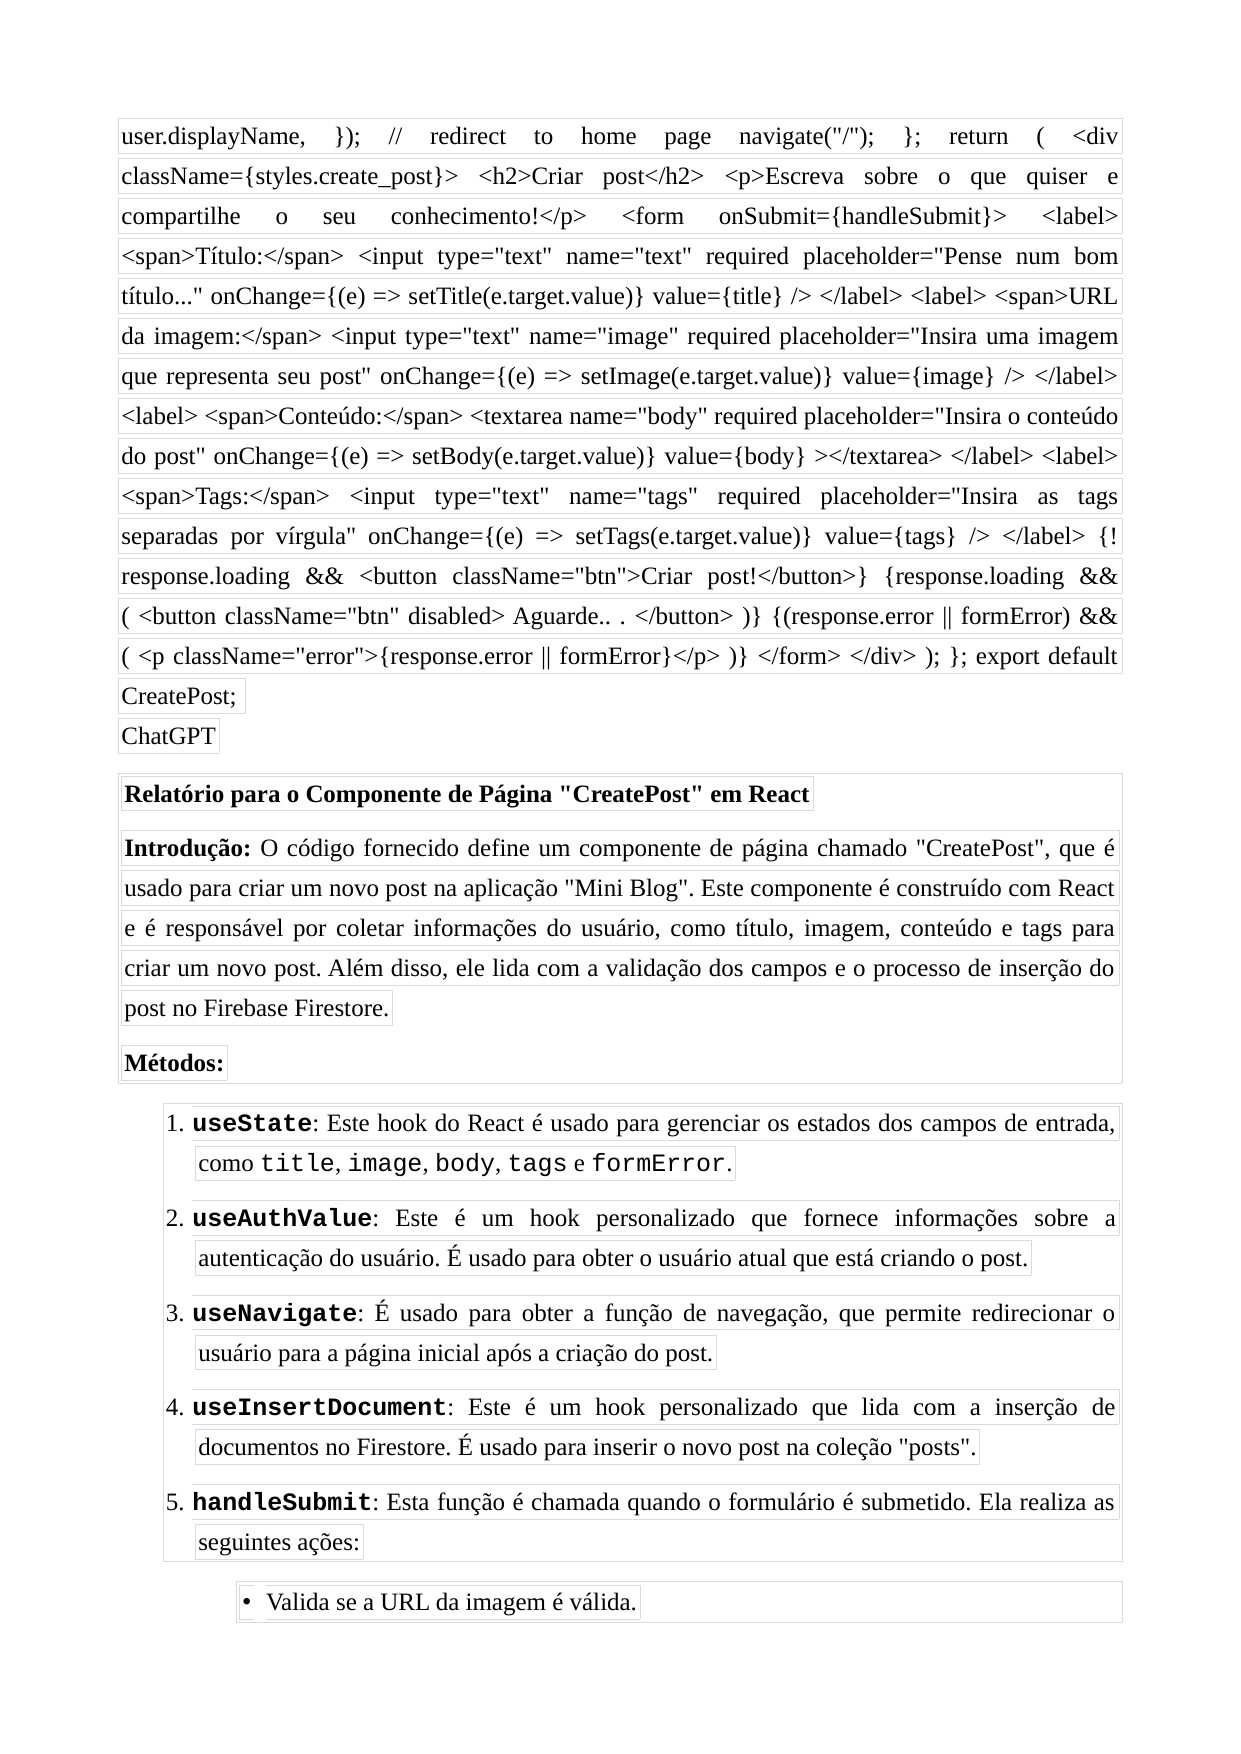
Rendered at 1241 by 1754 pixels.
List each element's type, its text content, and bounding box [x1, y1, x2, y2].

text da imagem:</span> <input type="text" name="image" required placeholder="Insira uma imagem [119, 319, 1122, 353]
list useState: Este hook do React é usado para gerenciar os estados dos campos de entrada, como title, image, body, tags e formError. [164, 1104, 1122, 1180]
text <label> <span>Conteúdo:</span> <textarea name="body" required placeholder="Insira o conteúdo [119, 399, 1122, 433]
text ChatGPT [119, 719, 219, 753]
text <span>Tags:</span> <input type="text" name="tags" required placeholder="Insira as tags [119, 479, 1122, 513]
text do post" onChange={(e) => setBody(e.target.value)} value={body} ></textarea> </label> <label> [119, 439, 1122, 473]
text CreatePost; [118, 674, 1122, 713]
text ( <p className="error">{response.error || formError}</p> )} </form> </div> ); }; export default [119, 639, 1122, 673]
text compartilhe o seu conhecimento!</p> <form onSubmit={handleSubmit}> <label> [119, 199, 1122, 233]
text [220, 718, 1122, 753]
text user.displayName, }); // redirect to home page navigate("/"); }; return ( <div [119, 119, 1122, 153]
list handleSubmit: Esta função é chamada quando o formulário é submetido. Ela realiza as seguintes ações: [164, 1481, 1122, 1561]
list useInsertDocument: Este é um hook personalizado que lida com a inserção de documentos no Firestore. É usado para inserir o novo post na coleção "posts". [164, 1386, 1122, 1464]
list useNavigate: É usado para obter a função de navegação, que permite redirecionar o usuário para a página inicial após a criação do post. [164, 1292, 1122, 1369]
text Métodos: [119, 1042, 1122, 1083]
text que representa seu post" onChange={(e) => setImage(e.target.value)} value={image} /> </label> [119, 359, 1122, 393]
text <span>Título:</span> <input type="text" name="text" required placeholder="Pense num bom [119, 239, 1122, 273]
list Valida se a URL da imagem é válida. [237, 1582, 1122, 1622]
text título..." onChange={(e) => setTitle(e.target.value)} value={title} /> </label> <label> <span>URL [119, 279, 1122, 313]
text ( <button className="btn" disabled> Aguarde.. . </button> )} {(response.error || formError) && [119, 599, 1122, 633]
text Relatório para o Componente de Página "CreatePost" em React [119, 774, 1122, 811]
text separadas por vírgula" onChange={(e) => setTags(e.target.value)} value={tags} /> </label> {! [119, 519, 1122, 553]
text Introdução: O código fornecido define um componente de página chamado "CreatePost", que é usado para criar um novo post na aplicação "Mini Blog". Este componente é construído com React e é responsável por coletar informações do usuário, como título, imagem, conteúdo e tags para criar um novo post. Além disso, ele lida com a validação dos campos e o processo de inserção do post no Firebase Firestore. [119, 827, 1122, 1025]
text className={styles.create_post}> <h2>Criar post</h2> <p>Escreva sobre o que quiser e [119, 159, 1122, 193]
list useAuthValue: Este é um hook personalizado que fornece informações sobre a autenticação do usuário. É usado para obter o usuário atual que está criando o post. [164, 1197, 1122, 1275]
text response.loading && <button className="btn">Criar post!</button>} {response.loading && [119, 559, 1122, 593]
